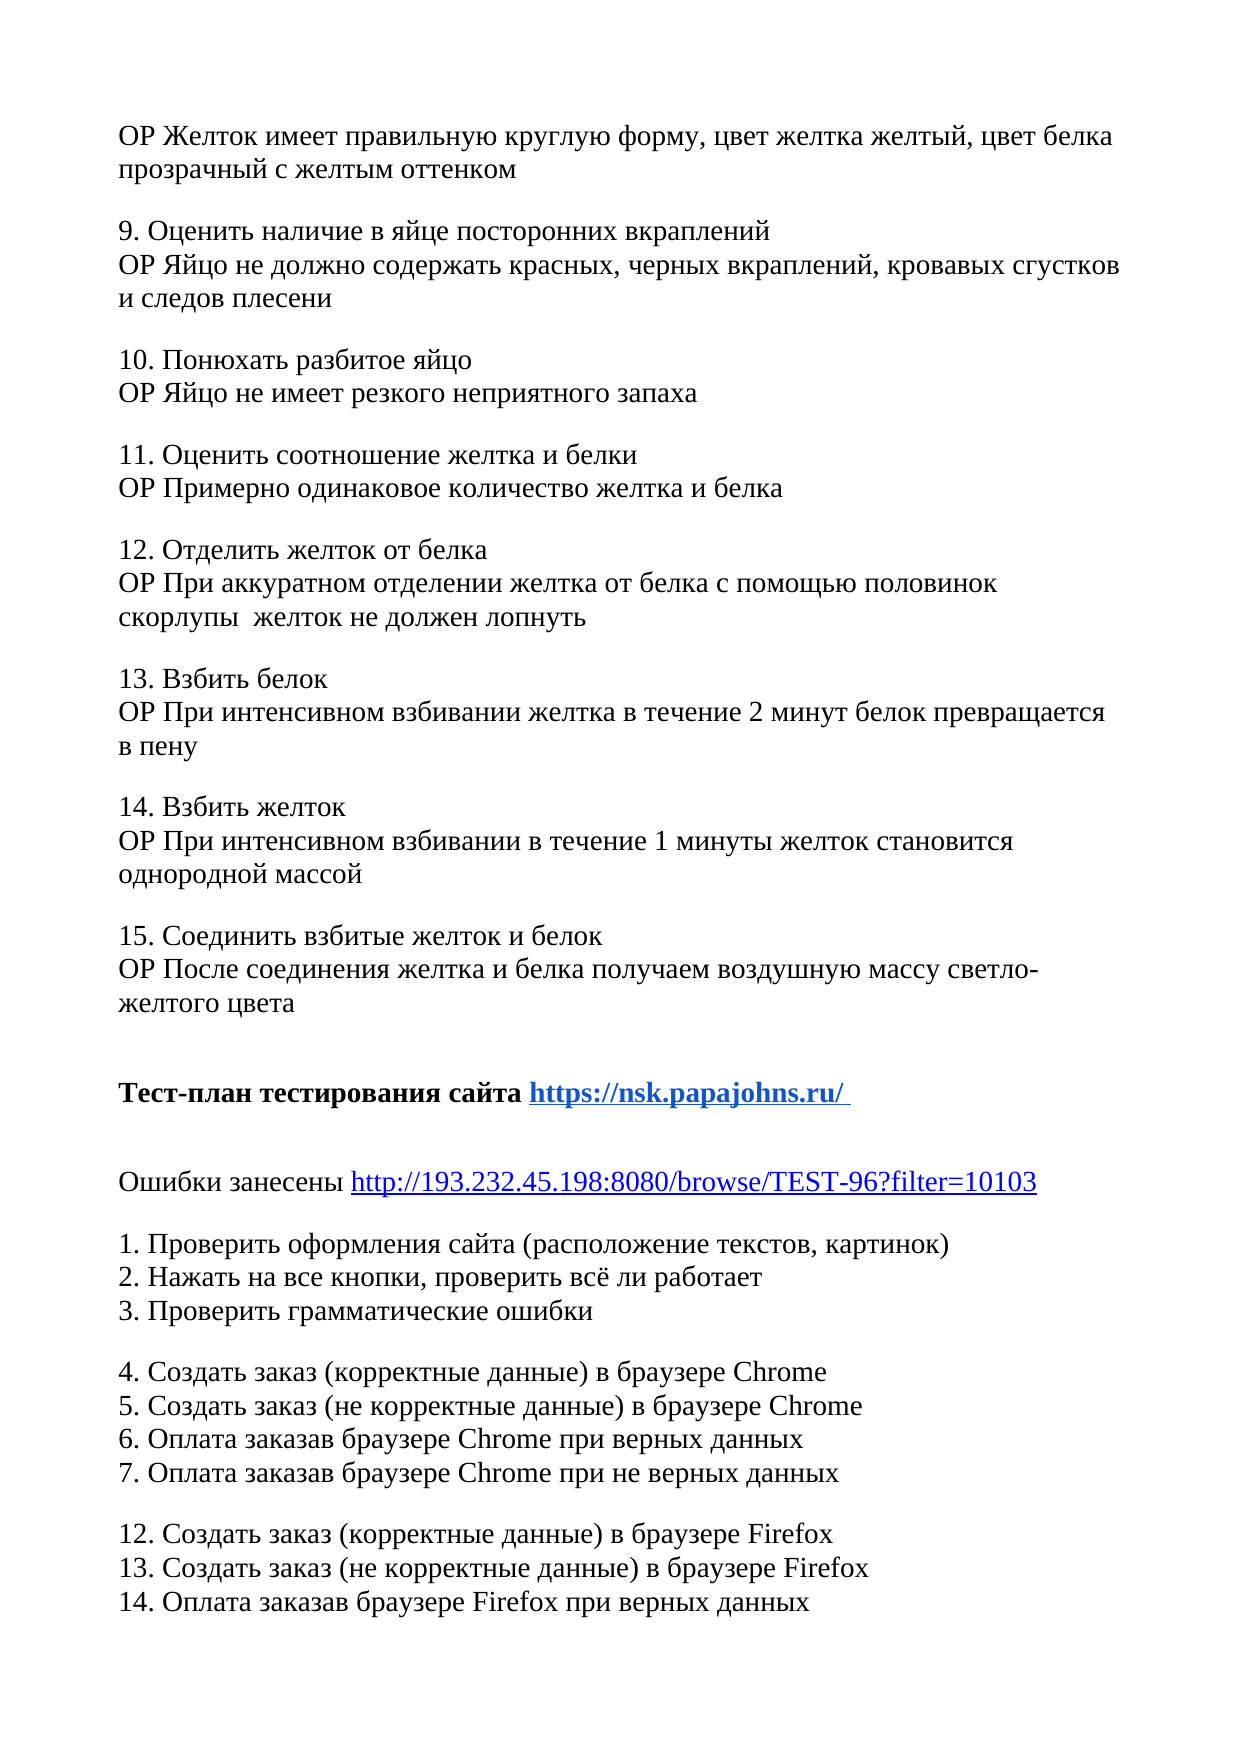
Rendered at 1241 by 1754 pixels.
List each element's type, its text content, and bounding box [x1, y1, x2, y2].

text 4. Создать заказ (корректные данные) в браузере Chrome [118, 1354, 1122, 1388]
text 15. Соединить взбитые желток и белок [118, 918, 1122, 952]
text 2. Нажать на все кнопки, проверить всё ли работает [118, 1259, 1122, 1293]
text 13. Взбить белок [118, 661, 1122, 694]
text Тест-план тестирования сайта https://nsk.papajohns.ru/ [118, 1075, 1122, 1108]
text Ошибки занесены http://193.232.45.198:8080/browse/TEST-96?filter=10103 [118, 1164, 1122, 1198]
text 13. Создать заказ (не корректные данные) в браузере Firefox [118, 1550, 1122, 1584]
text 5. Создать заказ (не корректные данные) в браузере Chrome [118, 1388, 1122, 1422]
text 10. Понюхать разбитое яйцо [118, 342, 1122, 375]
text 6. Оплата заказав браузере Chrome при верных данных [118, 1422, 1122, 1455]
text ОР Примерно одинаковое количество желтка и белка [118, 471, 1122, 504]
text ОР При интенсивном взбивании желтка в течение 2 минут белок превращается в пену [118, 694, 1122, 761]
text ОР Яйцо не имеет резкого неприятного запаха [118, 375, 1122, 409]
text 7. Оплата заказав браузере Chrome при не верных данных [118, 1455, 1122, 1489]
text 12. Отделить желток от белка [118, 532, 1122, 566]
text ОР Желток имеет правильную круглую форму, цвет желтка желтый, цвет белка прозрачный с желтым оттенком [118, 118, 1122, 185]
text 14. Взбить желток [118, 789, 1122, 823]
text ОР При аккуратном отделении желтка от белка с помощью половинок скорлупы желток не должен лопнуть [118, 566, 1122, 633]
text ОР Яйцо не должно содержать красных, черных вкраплений, кровавых сгустков и следов плесени [118, 247, 1122, 314]
text 12. Создать заказ (корректные данные) в браузере Firefox [118, 1517, 1122, 1550]
text ОР После соединения желтка и белка получаем воздушную массу светло-желтого цвета [118, 952, 1122, 1019]
text 3. Проверить грамматические ошибки [118, 1293, 1122, 1326]
text 9. Оценить наличие в яйце посторонних вкраплений [118, 213, 1122, 247]
text 14. Оплата заказав браузере Firefox при верных данных [118, 1584, 1122, 1617]
text ОР При интенсивном взбивании в течение 1 минуты желток становится однородной массой [118, 823, 1122, 890]
text 11. Оценить соотношение желтка и белки [118, 437, 1122, 471]
text 1. Проверить оформления сайта (расположение текстов, картинок) [118, 1226, 1122, 1259]
